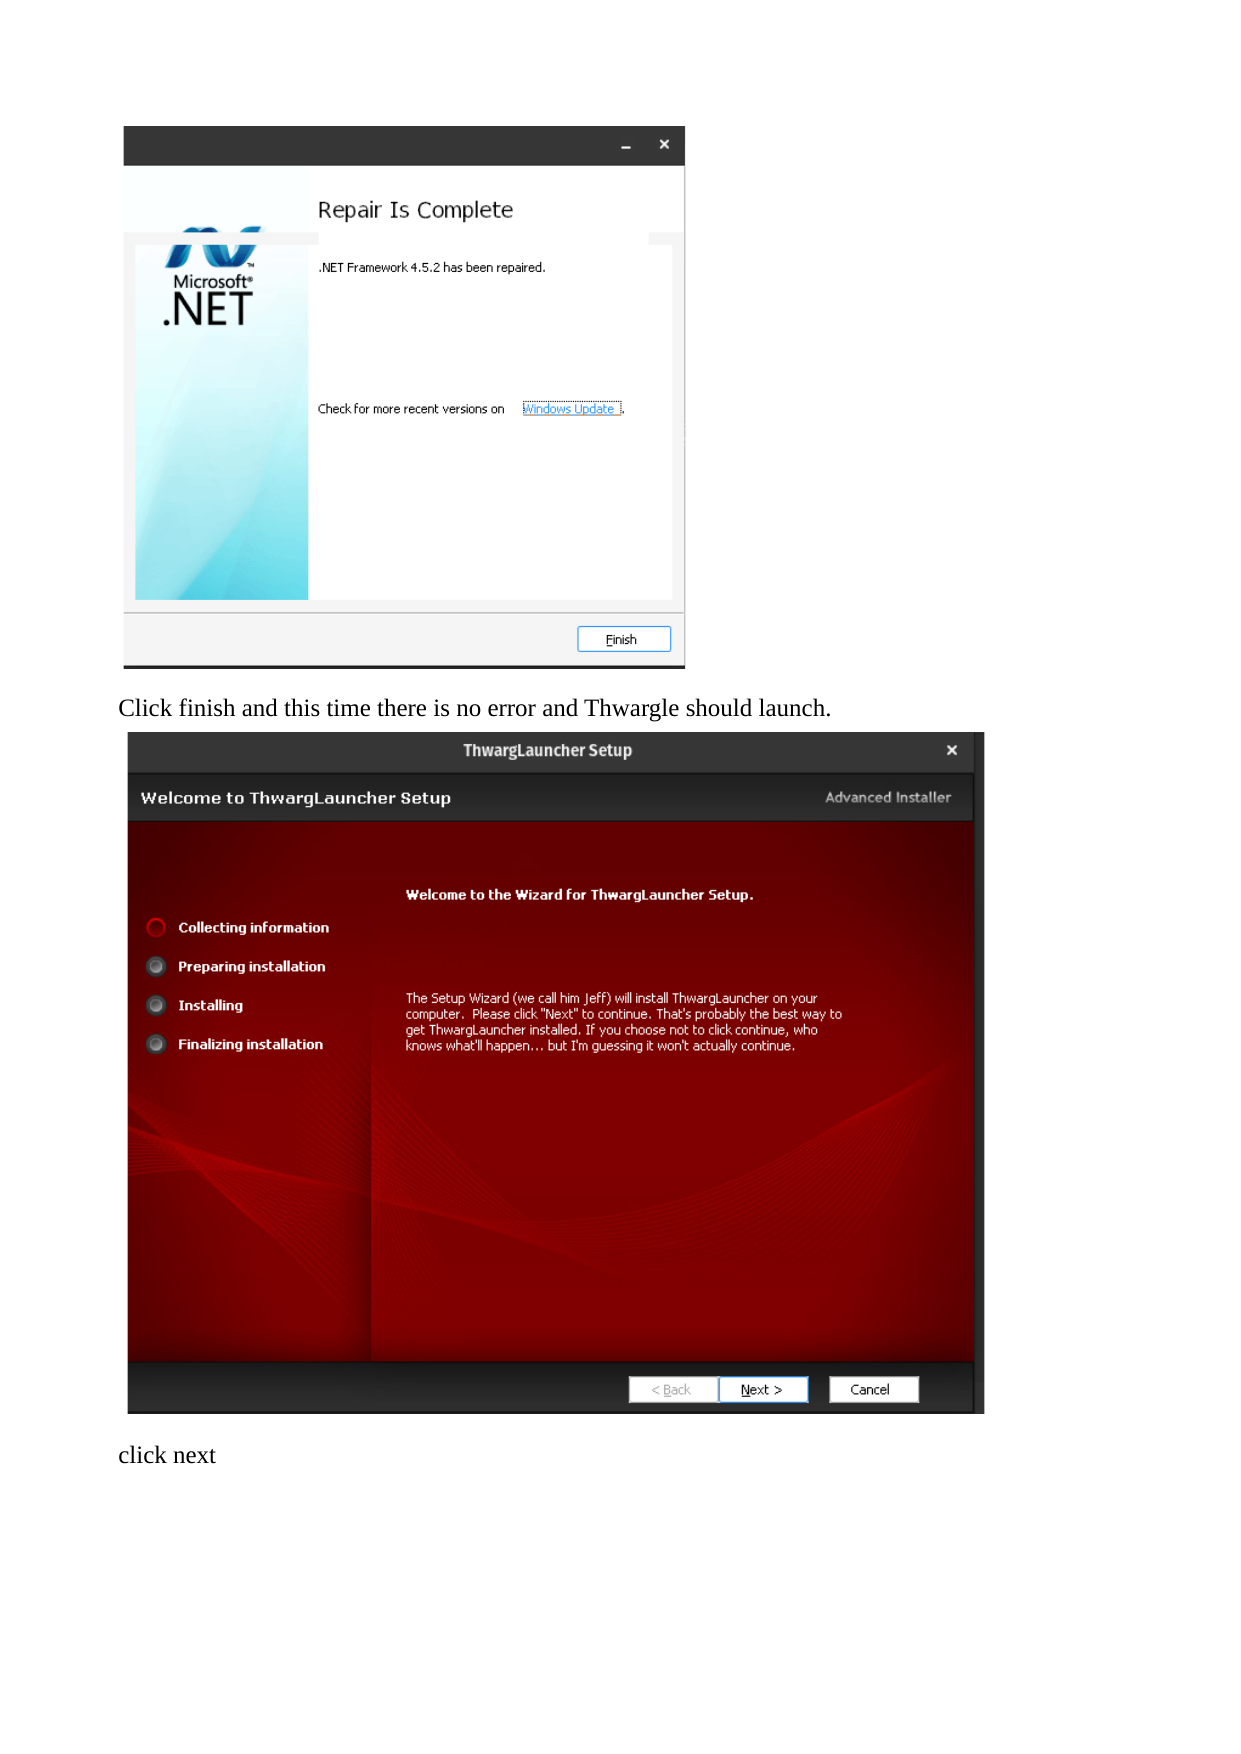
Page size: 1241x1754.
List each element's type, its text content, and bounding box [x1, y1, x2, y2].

picture [123, 126, 686, 669]
picture [127, 732, 985, 1414]
text click next [118, 1441, 1122, 1469]
text Click finish and this time there is no error and Thwargle should launch. [118, 693, 1122, 722]
